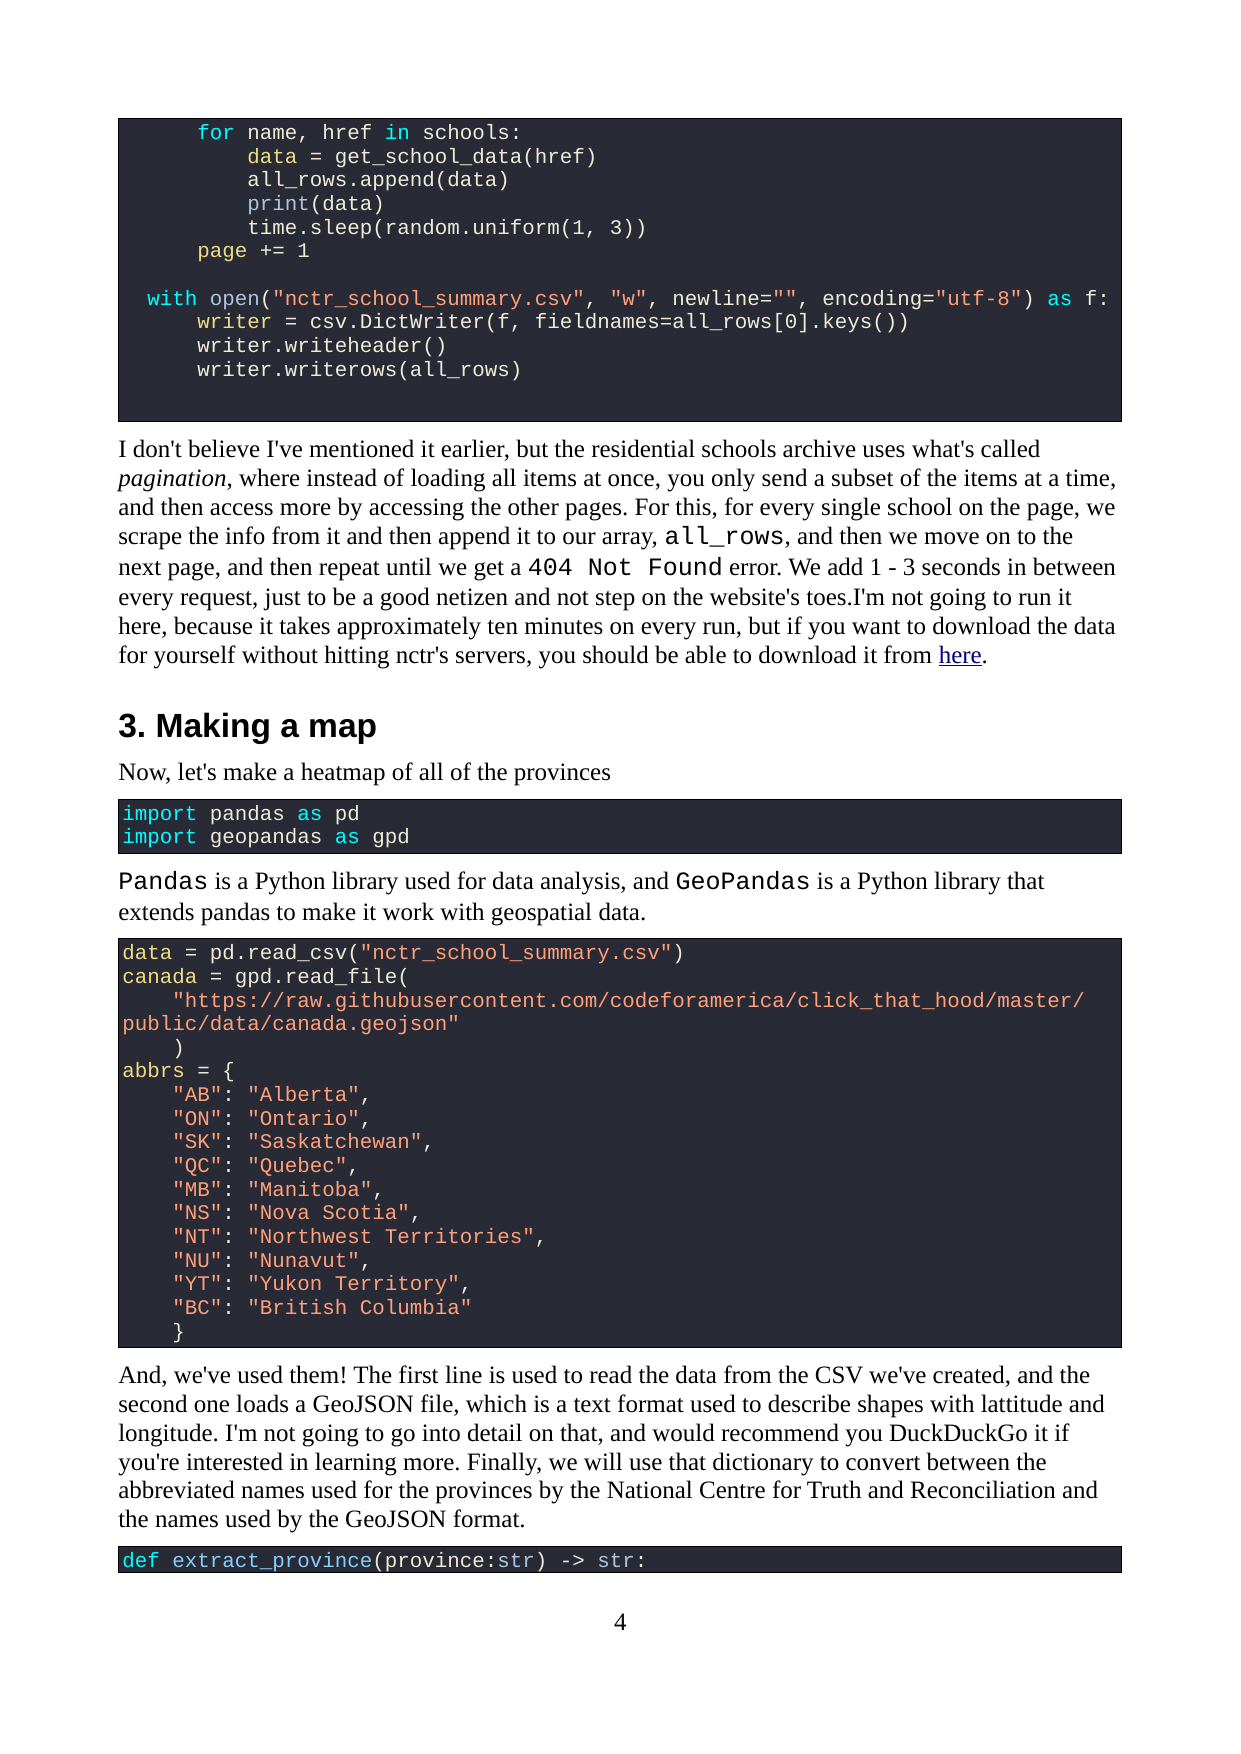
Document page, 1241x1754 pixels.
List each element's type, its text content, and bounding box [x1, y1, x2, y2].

text writer = csv.DictWriter(f, fieldnames=all_rows[0].keys()) [119, 307, 1121, 331]
text "ON": "Ontario", [119, 1104, 1121, 1127]
text ) [119, 1033, 1121, 1057]
text } [119, 1317, 1121, 1347]
text Pandas is a Python library used for data analysis, and GeoPandas is a Python library that extends pandas to make it work with geospatial data. [118, 866, 1122, 926]
text "YT": "Yukon Territory", [119, 1269, 1121, 1293]
text data = pd.read_csv("nctr_school_summary.csv") [119, 939, 1121, 962]
text import geopandas as gpd [119, 822, 1121, 853]
text "NS": "Nova Scotia", [119, 1198, 1121, 1222]
subtitle Making a map [118, 706, 1122, 745]
text import pandas as pd [119, 800, 1121, 822]
text data = get_school_data(href) [119, 142, 1121, 165]
text "QC": "Quebec", [119, 1151, 1121, 1175]
text writer.writerows(all_rows) [119, 354, 1121, 382]
text I don't believe I've mentioned it earlier, but the residential schools archive uses what's called pagination, where instead of loading all items at once, you only send a subset of the items at a time, and then access more by accessing the other pages. For this, for every single school on the page, we scrape the info from it and then append it to our array, all_rows, and then we move on to the next page, and then repeat until we get a 404 Not Found error. We add 1 - 3 seconds in between every request, just to be a good netizen and not step on the website's toes.I'm not going to run it here, because it takes approximately ten minutes on every run, but if you want to download the data for yourself without hitting nctr's servers, you should be able to download it from here. [118, 434, 1122, 669]
text page += 1 [119, 236, 1121, 260]
text print(data) [119, 189, 1121, 213]
text Now, let's make a heatmap of all of the provinces [118, 757, 1122, 786]
text "MB": "Manitoba", [119, 1175, 1121, 1198]
text "BC": "British Columbia" [119, 1293, 1121, 1317]
text canada = gpd.read_file( [119, 962, 1121, 986]
text "NT": "Northwest Territories", [119, 1222, 1121, 1246]
text for name, href in schools: [119, 119, 1121, 142]
text And, we've used them! The first line is used to read the data from the CSV we've created, and the second one loads a GeoJSON file, which is a text format used to describe shapes with lattitude and longitude. I'm not going to go into detail on that, and would recommend you DuckDuckGo it if you're interested in learning more. Finally, we will use that dictionary to convert between the abbreviated names used for the provinces by the National Centre for Truth and Reconciliation and the names used by the GeoJSON format. [118, 1361, 1122, 1533]
text time.sleep(random.uniform(1, 3)) [119, 213, 1121, 236]
text def extract_province(province:str) -> str: [119, 1547, 1121, 1572]
text abbrs = { [119, 1057, 1121, 1080]
text with open("nctr_school_summary.csv", "w", newline="", encoding="utf-8") as f: [119, 284, 1121, 307]
text writer.writeheader() [119, 331, 1121, 354]
text "NU": "Nunavut", [119, 1246, 1121, 1269]
text "AB": "Alberta", [119, 1080, 1121, 1104]
text "SK": "Saskatchewan", [119, 1127, 1121, 1151]
text "https://raw.githubusercontent.com/codeforamerica/click_that_hood/master/public/data/canada.geojson" [119, 986, 1121, 1033]
text all_rows.append(data) [119, 165, 1121, 189]
